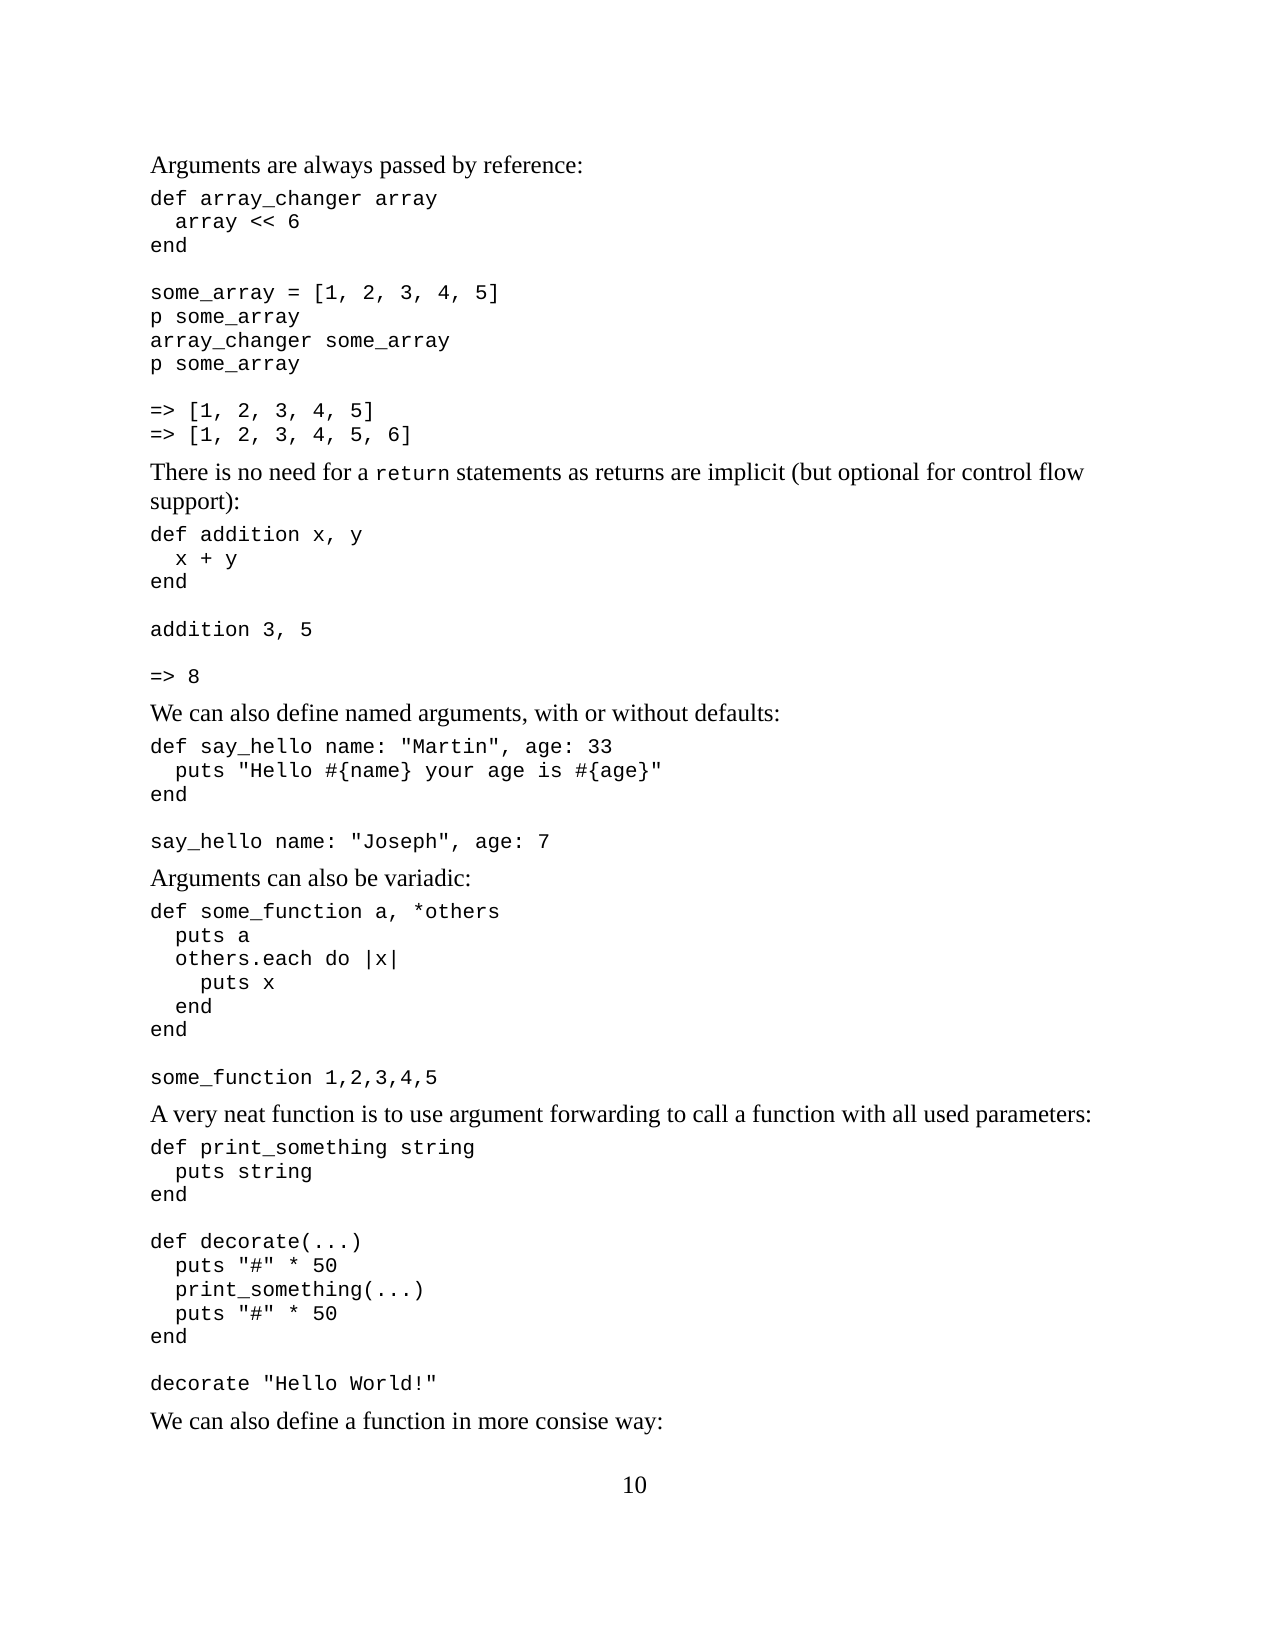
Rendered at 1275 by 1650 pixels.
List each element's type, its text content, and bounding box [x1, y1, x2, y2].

text def some_function a, *others [150, 901, 1125, 925]
text some_function 1,2,3,4,5 [150, 1067, 1125, 1090]
text => 8 [150, 666, 1125, 689]
text decorate "Hello World!" [150, 1373, 1125, 1397]
text puts a [150, 925, 1125, 948]
text end [150, 1326, 1125, 1350]
text Arguments can also be variadic: [150, 863, 1125, 892]
text end [150, 571, 1125, 595]
text array_changer some_array [150, 329, 1125, 353]
text end [150, 996, 1125, 1019]
text puts "Hello #{name} your age is #{age}" [150, 760, 1125, 783]
text array << 6 [150, 211, 1125, 235]
text A very neat function is to use argument forwarding to call a function with all used parameters: [150, 1099, 1125, 1128]
text addition 3, 5 [150, 619, 1125, 642]
text Arguments are always passed by reference: [150, 150, 1125, 179]
text x + y [150, 548, 1125, 571]
text We can also define named arguments, with or without defaults: [150, 698, 1125, 727]
text print_something(...) [150, 1279, 1125, 1302]
text def print_something string [150, 1137, 1125, 1161]
text def array_changer array [150, 188, 1125, 211]
text puts x [150, 972, 1125, 996]
text end [150, 1019, 1125, 1043]
text puts "#" * 50 [150, 1302, 1125, 1326]
text end [150, 235, 1125, 259]
text => [1, 2, 3, 4, 5, 6] [150, 424, 1125, 448]
text say_hello name: "Joseph", age: 7 [150, 831, 1125, 854]
text def addition x, y [150, 524, 1125, 548]
text def decorate(...) [150, 1232, 1125, 1255]
text others.each do |x| [150, 948, 1125, 972]
text some_array = [1, 2, 3, 4, 5] [150, 282, 1125, 306]
text end [150, 1184, 1125, 1208]
text puts "#" * 50 [150, 1255, 1125, 1279]
text end [150, 783, 1125, 807]
text def say_hello name: "Martin", age: 33 [150, 736, 1125, 760]
text puts string [150, 1161, 1125, 1184]
text p some_array [150, 306, 1125, 329]
text We can also define a function in more consise way: [150, 1406, 1125, 1435]
text There is no need for a return statements as returns are implicit (but optional for control flow support): [150, 457, 1125, 515]
text => [1, 2, 3, 4, 5] [150, 401, 1125, 424]
text p some_array [150, 353, 1125, 377]
